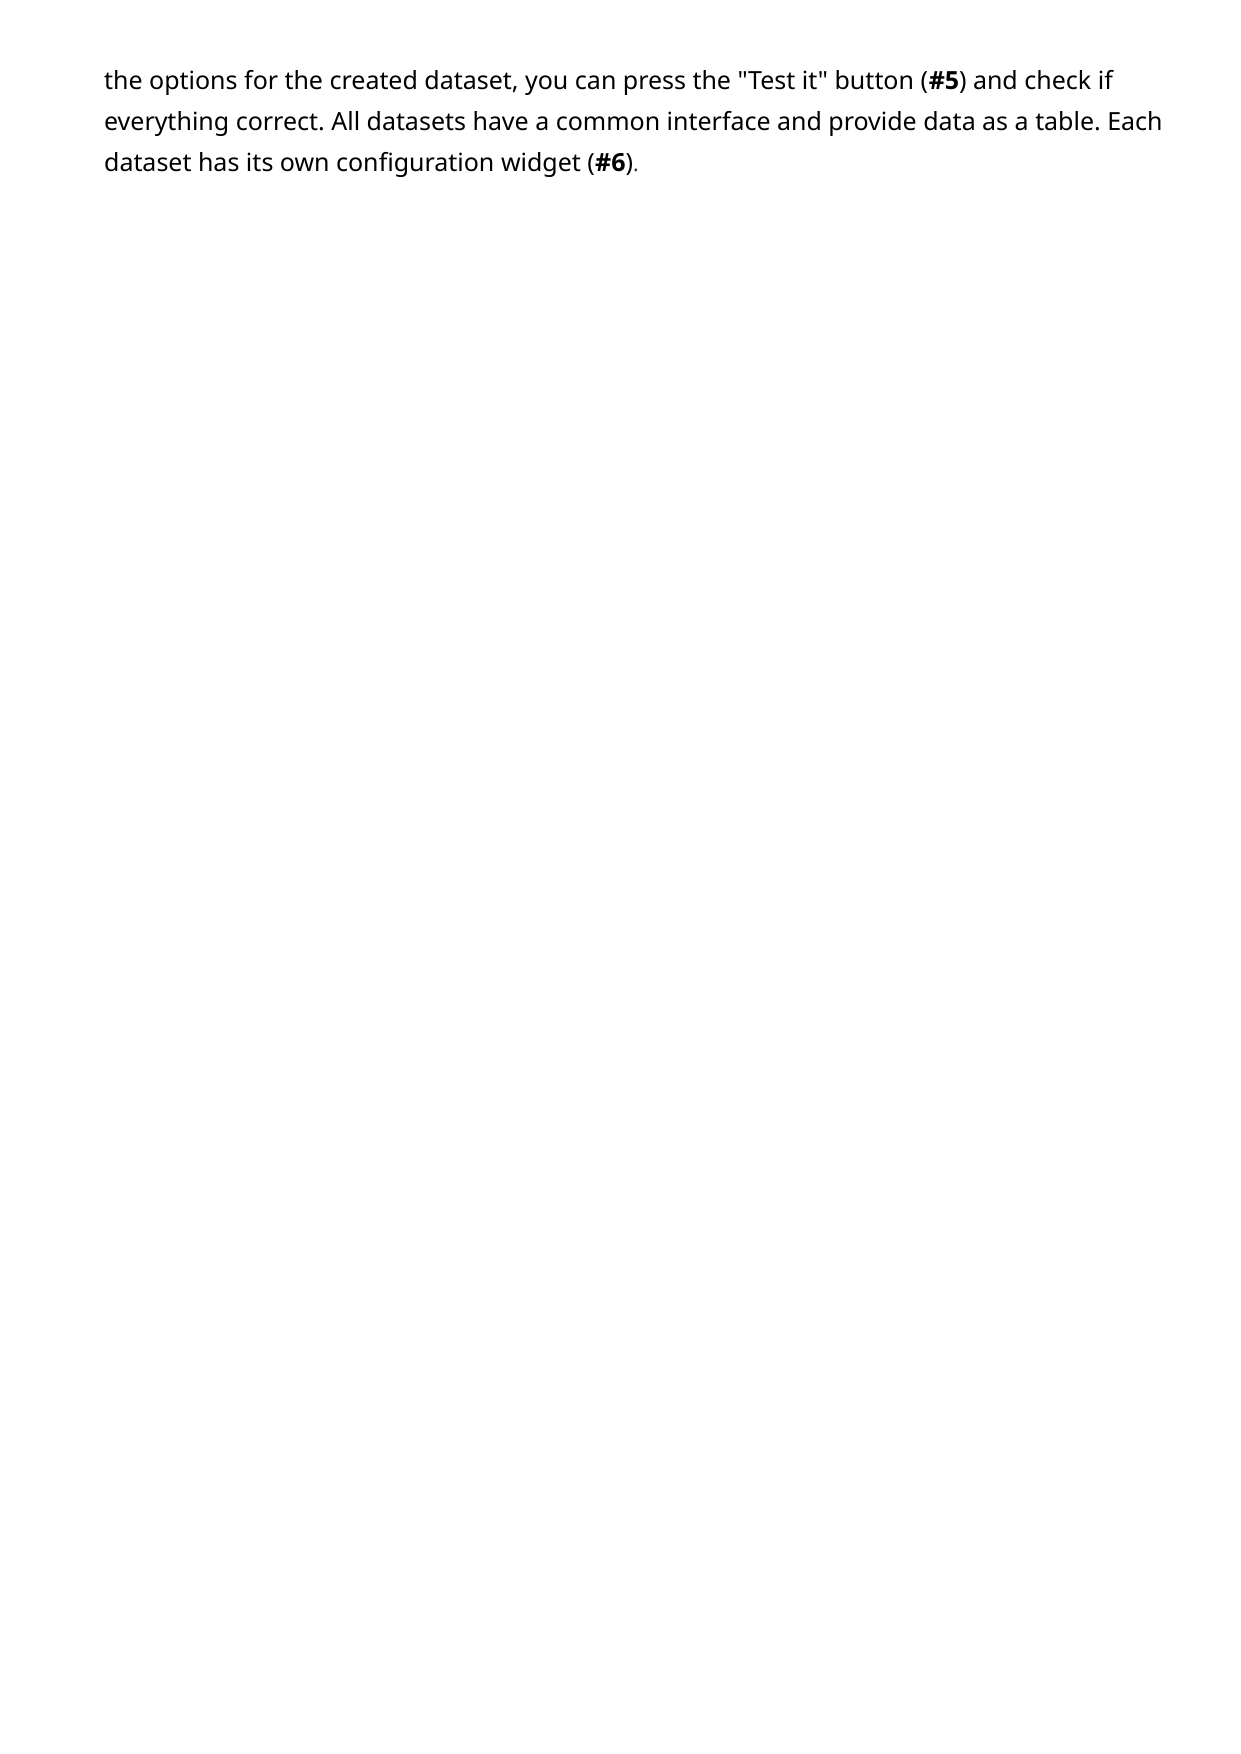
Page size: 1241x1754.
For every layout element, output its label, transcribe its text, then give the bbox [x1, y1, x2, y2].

text the options for the created dataset, you can press the "Test it" button (#5) and check if everything correct. All datasets have a common interface and provide data as a table. Each dataset has its own configuration widget (#6). [104, 62, 1181, 178]
